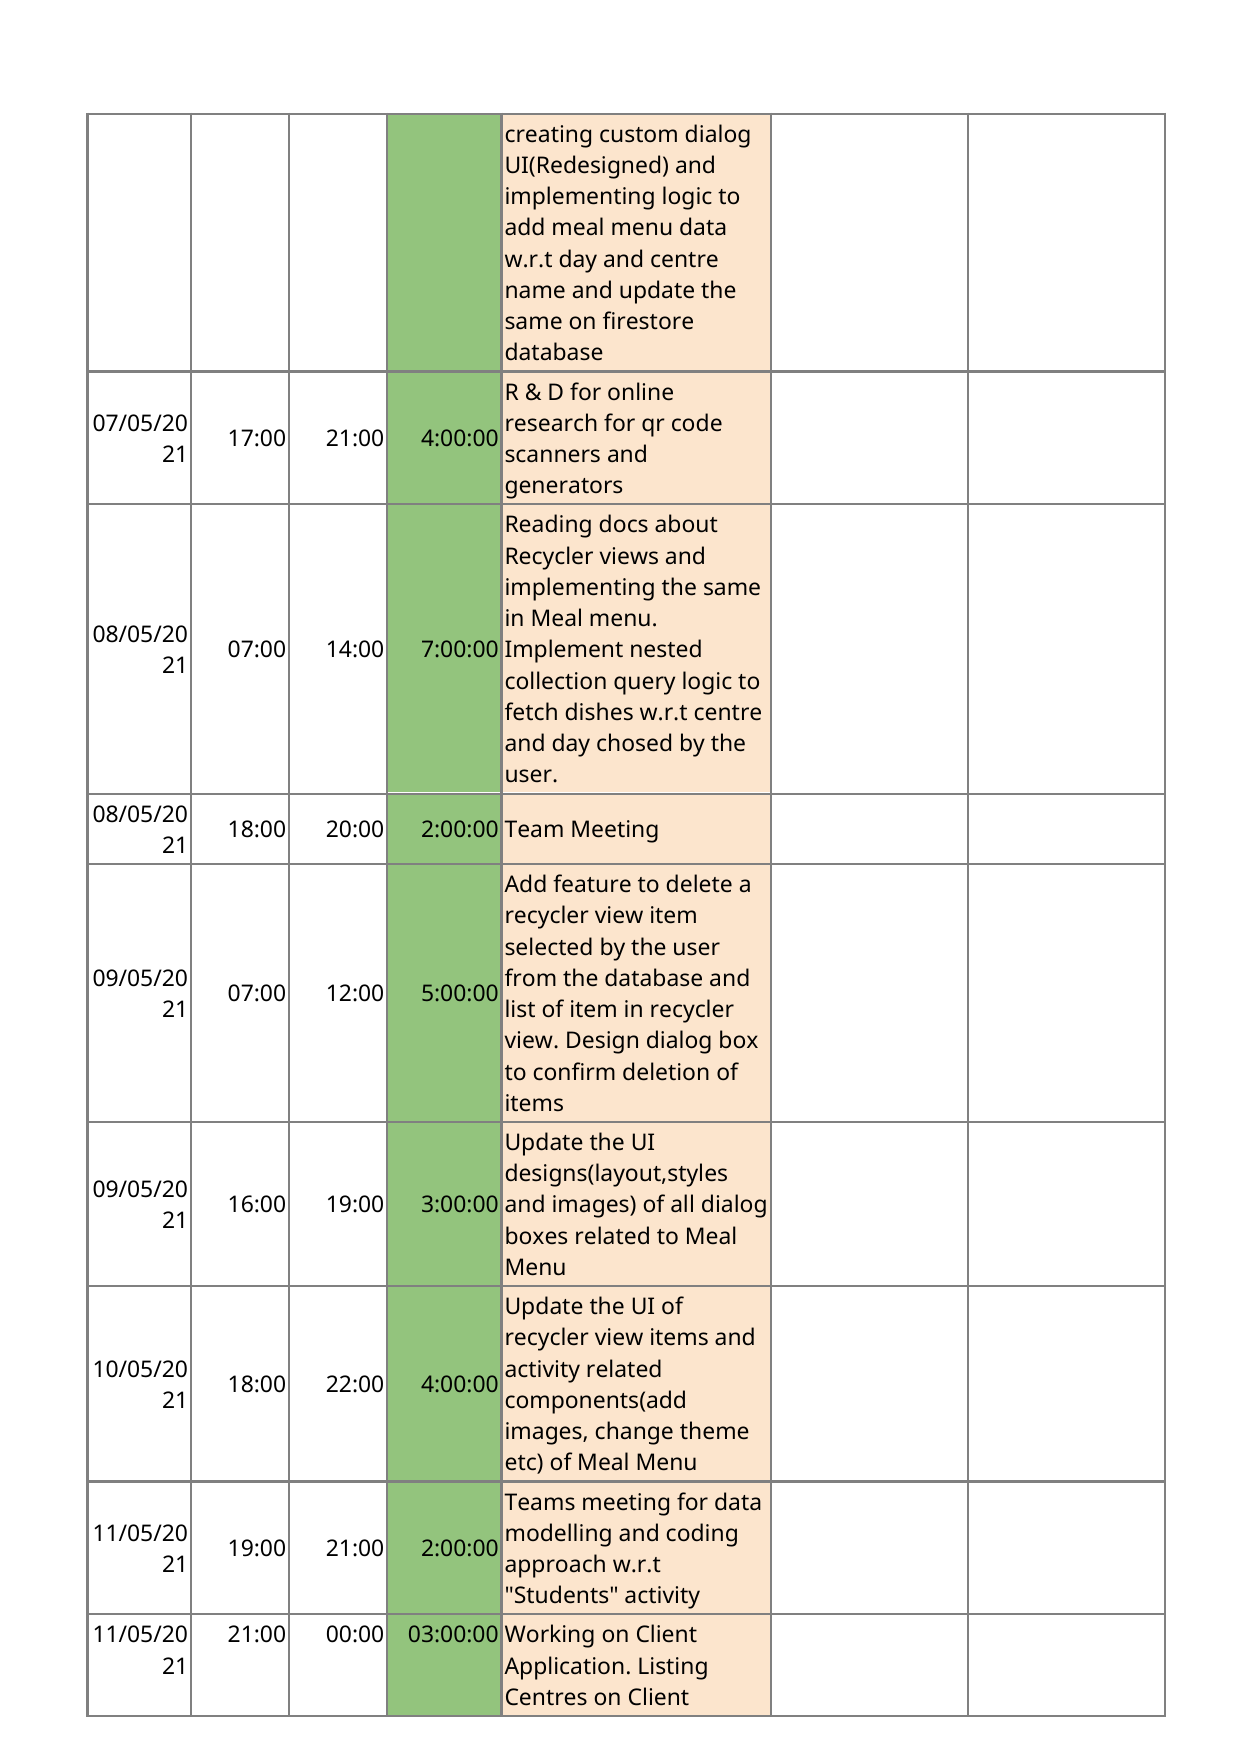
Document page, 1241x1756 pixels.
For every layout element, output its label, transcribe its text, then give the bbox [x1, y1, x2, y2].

table_cell 4:00:00 [388, 1287, 500, 1480]
table_cell [969, 115, 1164, 370]
table_cell 08/05/2021 [89, 505, 190, 792]
table_cell 07/05/2021 [89, 373, 190, 503]
table_cell [969, 505, 1164, 792]
table_cell 18:00 [192, 795, 288, 863]
table_cell [192, 115, 288, 370]
table_cell [969, 1123, 1164, 1285]
table_cell Update the UI designs(layout,styles and images) of all dialog boxes related to Meal Menu [503, 1123, 770, 1285]
table_cell Reading docs about Recycler views and implementing the same in Meal menu. Implement nested collection query logic to fetch dishes w.r.t centre and day chosed by the user. [503, 505, 770, 792]
table_cell 11/05/2021 [89, 1615, 190, 1715]
table_cell 7:00:00 [388, 505, 500, 792]
table_cell [290, 115, 386, 370]
table_cell 16:00 [192, 1123, 288, 1285]
table_cell [772, 373, 967, 503]
table_cell 19:00 [290, 1123, 386, 1285]
table_cell [388, 115, 500, 370]
table_cell [772, 115, 967, 370]
table_cell [772, 865, 967, 1121]
table_cell [969, 795, 1164, 863]
table_cell 10/05/2021 [89, 1287, 190, 1480]
table_cell Add feature to delete a recycler view item selected by the user from the database and list of item in recycler view. Design dialog box to confirm deletion of items [503, 865, 770, 1121]
table_cell 03:00:00 [388, 1615, 500, 1715]
table_cell 3:00:00 [388, 1123, 500, 1285]
table_cell 2:00:00 [388, 795, 500, 863]
table_cell 09/05/2021 [89, 1123, 190, 1285]
table_cell 07:00 [192, 505, 288, 792]
table_cell [969, 1287, 1164, 1480]
table_cell [772, 795, 967, 863]
table_cell 4:00:00 [388, 373, 500, 503]
table_cell Teams meeting for data modelling and coding approach w.r.t "Students" activity [503, 1483, 770, 1613]
table_cell Team Meeting [503, 795, 770, 863]
table_cell [772, 1287, 967, 1480]
table_cell [772, 505, 967, 792]
table_cell 14:00 [290, 505, 386, 792]
table_cell 19:00 [192, 1483, 288, 1613]
table_cell [89, 115, 190, 370]
table_cell 2:00:00 [388, 1483, 500, 1613]
table_cell Update the UI of recycler view items and activity related components(add images, change theme etc) of Meal Menu [503, 1287, 770, 1480]
table_cell 20:00 [290, 795, 386, 863]
table_cell [772, 1123, 967, 1285]
table_cell creating custom dialog UI(Redesigned) and implementing logic to add meal menu data w.r.t day and centre name and update the same on firestore database [503, 115, 770, 370]
table_cell 08/05/2021 [89, 795, 190, 863]
table_cell 07:00 [192, 865, 288, 1121]
table_cell Working on Client Application. Listing Centres on Client [503, 1615, 770, 1715]
table_cell [772, 1483, 967, 1613]
table_cell 11/05/2021 [89, 1483, 190, 1613]
table_cell [969, 1483, 1164, 1613]
table_cell [969, 373, 1164, 503]
table_cell 00:00 [290, 1615, 386, 1715]
table_cell 09/05/2021 [89, 865, 190, 1121]
table_cell 21:00 [290, 1483, 386, 1613]
table_cell 21:00 [192, 1615, 288, 1715]
table_cell 18:00 [192, 1287, 288, 1480]
table_cell 17:00 [192, 373, 288, 503]
table_cell 21:00 [290, 373, 386, 503]
table_cell [969, 1615, 1164, 1715]
table_cell 22:00 [290, 1287, 386, 1480]
table_cell 5:00:00 [388, 865, 500, 1121]
table_cell [772, 1615, 967, 1715]
table_cell R & D for online research for qr code scanners and generators [503, 373, 770, 503]
table_cell 12:00 [290, 865, 386, 1121]
table_cell [969, 865, 1164, 1121]
